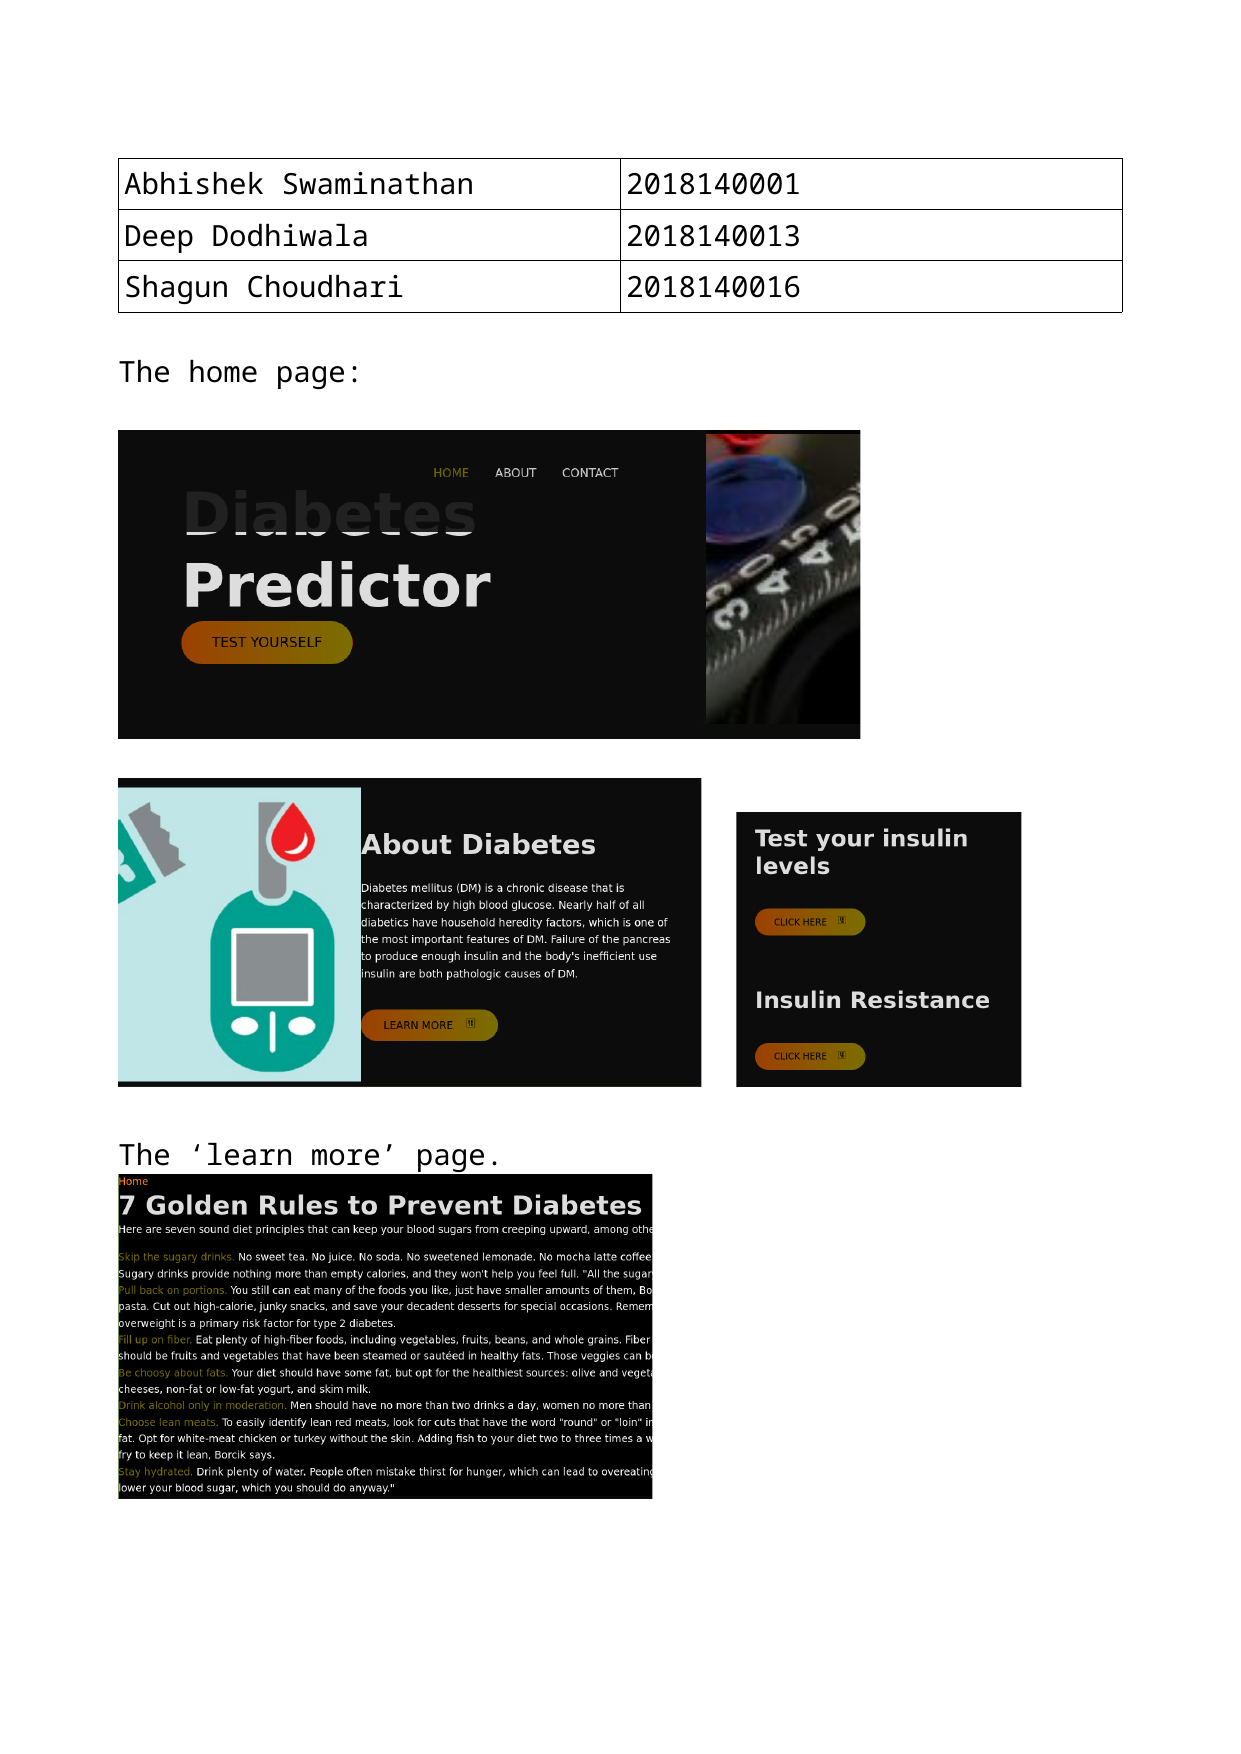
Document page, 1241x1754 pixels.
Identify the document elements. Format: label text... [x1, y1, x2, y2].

text The ‘learn more’ page. [118, 1134, 1122, 1174]
picture [118, 778, 702, 1087]
picture [736, 812, 1022, 1087]
table_cell 2018140013 [621, 210, 1122, 260]
table_cell Deep Dodhiwala [119, 210, 620, 260]
text The home page: [118, 351, 1122, 391]
table_cell 2018140016 [621, 261, 1122, 312]
table_cell Shagun Choudhari [119, 261, 620, 312]
picture [118, 430, 861, 739]
table_header 2018140001 [621, 159, 1122, 209]
table_header Abhishek Swaminathan [119, 159, 620, 209]
picture [118, 1174, 653, 1499]
